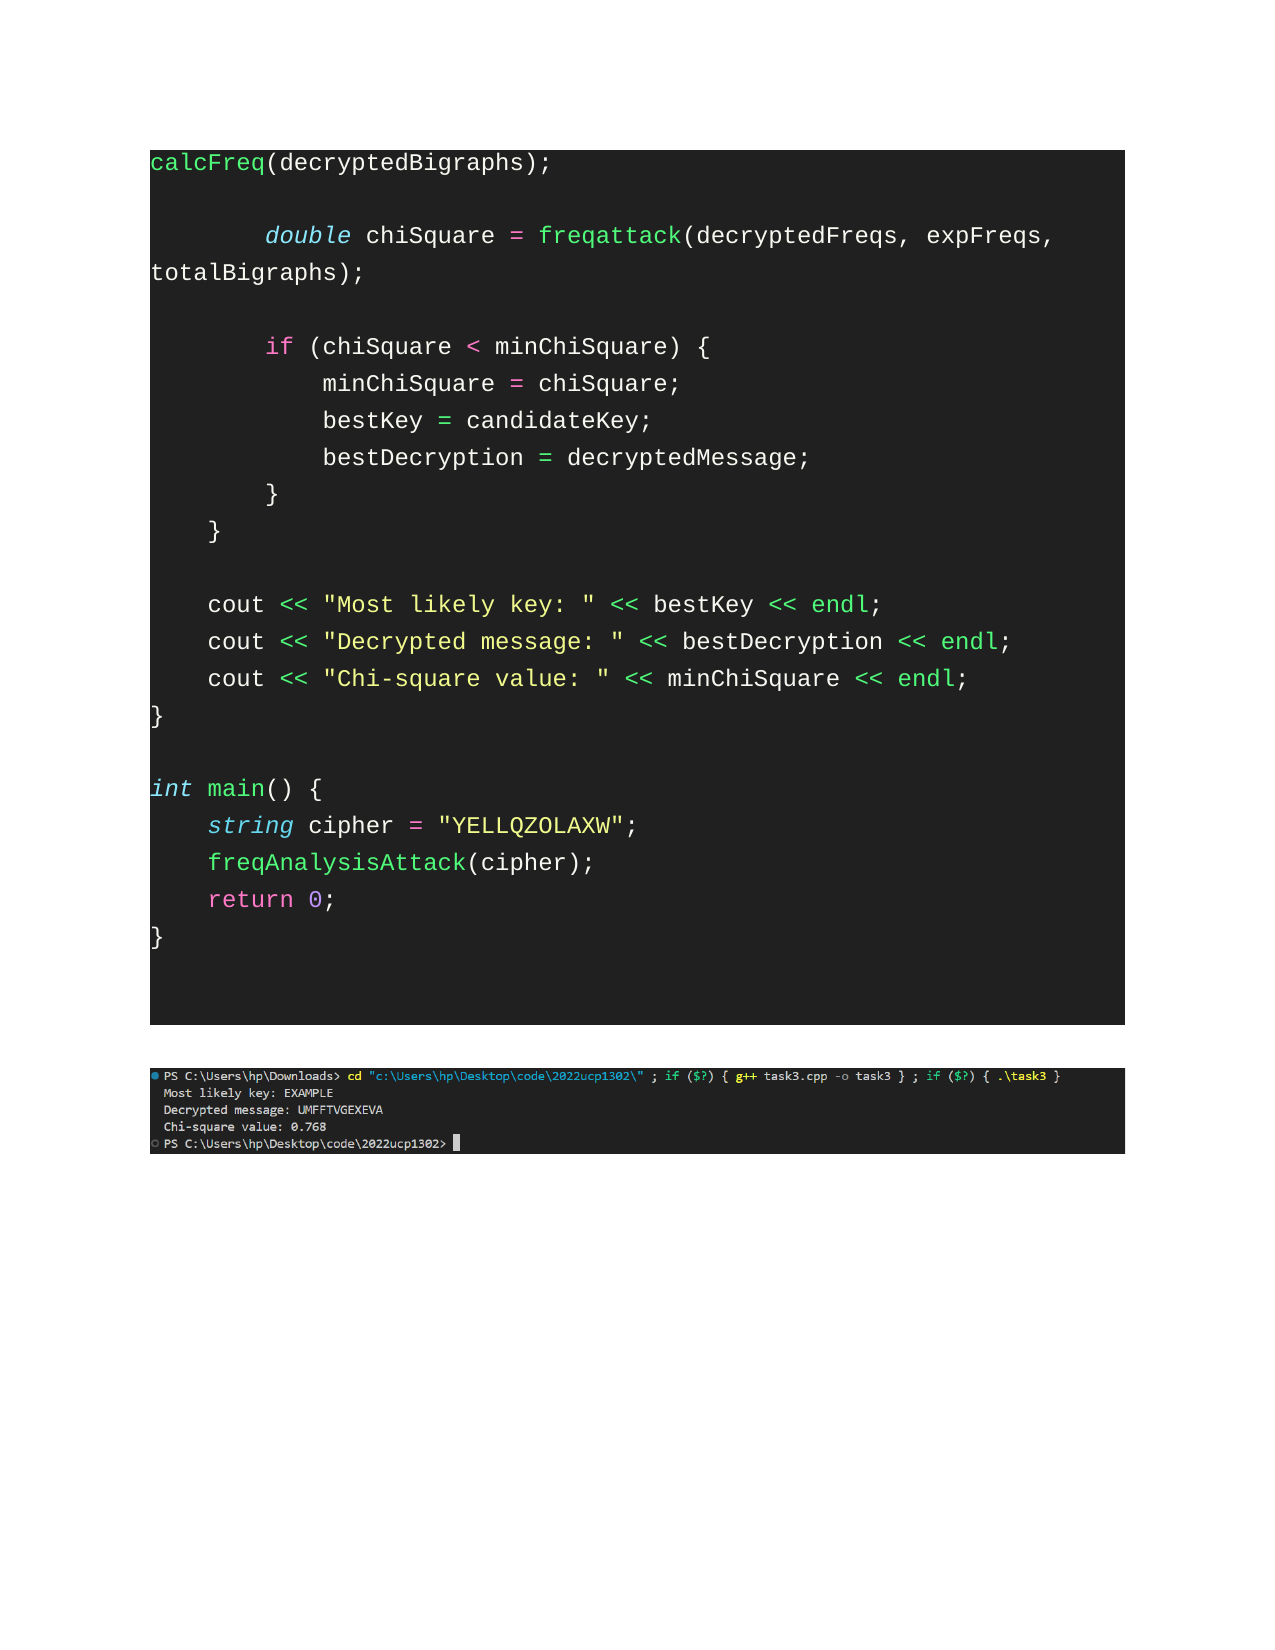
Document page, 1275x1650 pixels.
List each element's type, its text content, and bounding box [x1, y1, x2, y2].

picture [150, 1068, 1125, 1154]
text if (chiSquare < minChiSquare) { [150, 334, 1125, 362]
text } [150, 482, 1125, 509]
text cout << "Decrypted message: " << bestDecryption << endl; [150, 629, 1125, 657]
text bestKey = candidateKey; [150, 408, 1125, 435]
text cout << "Most likely key: " << bestKey << endl; [150, 592, 1125, 620]
text double chiSquare = freqattack(decryptedFreqs, expFreqs, totalBigraphs); [150, 224, 1125, 288]
text } [150, 703, 1125, 730]
text cout << "Chi-square value: " << minChiSquare << endl; [150, 666, 1125, 693]
text return 0; [150, 887, 1125, 915]
text int main() { [150, 777, 1125, 804]
text } [150, 519, 1125, 546]
text bestDecryption = decryptedMessage; [150, 445, 1125, 472]
text freqAnalysisAttack(cipher); [150, 851, 1125, 878]
text minChiSquare = chiSquare; [150, 371, 1125, 398]
text } [150, 924, 1125, 952]
text string cipher = "YELLQZOLAXW"; [150, 814, 1125, 841]
text calcFreq(decryptedBigraphs); [150, 150, 1125, 177]
